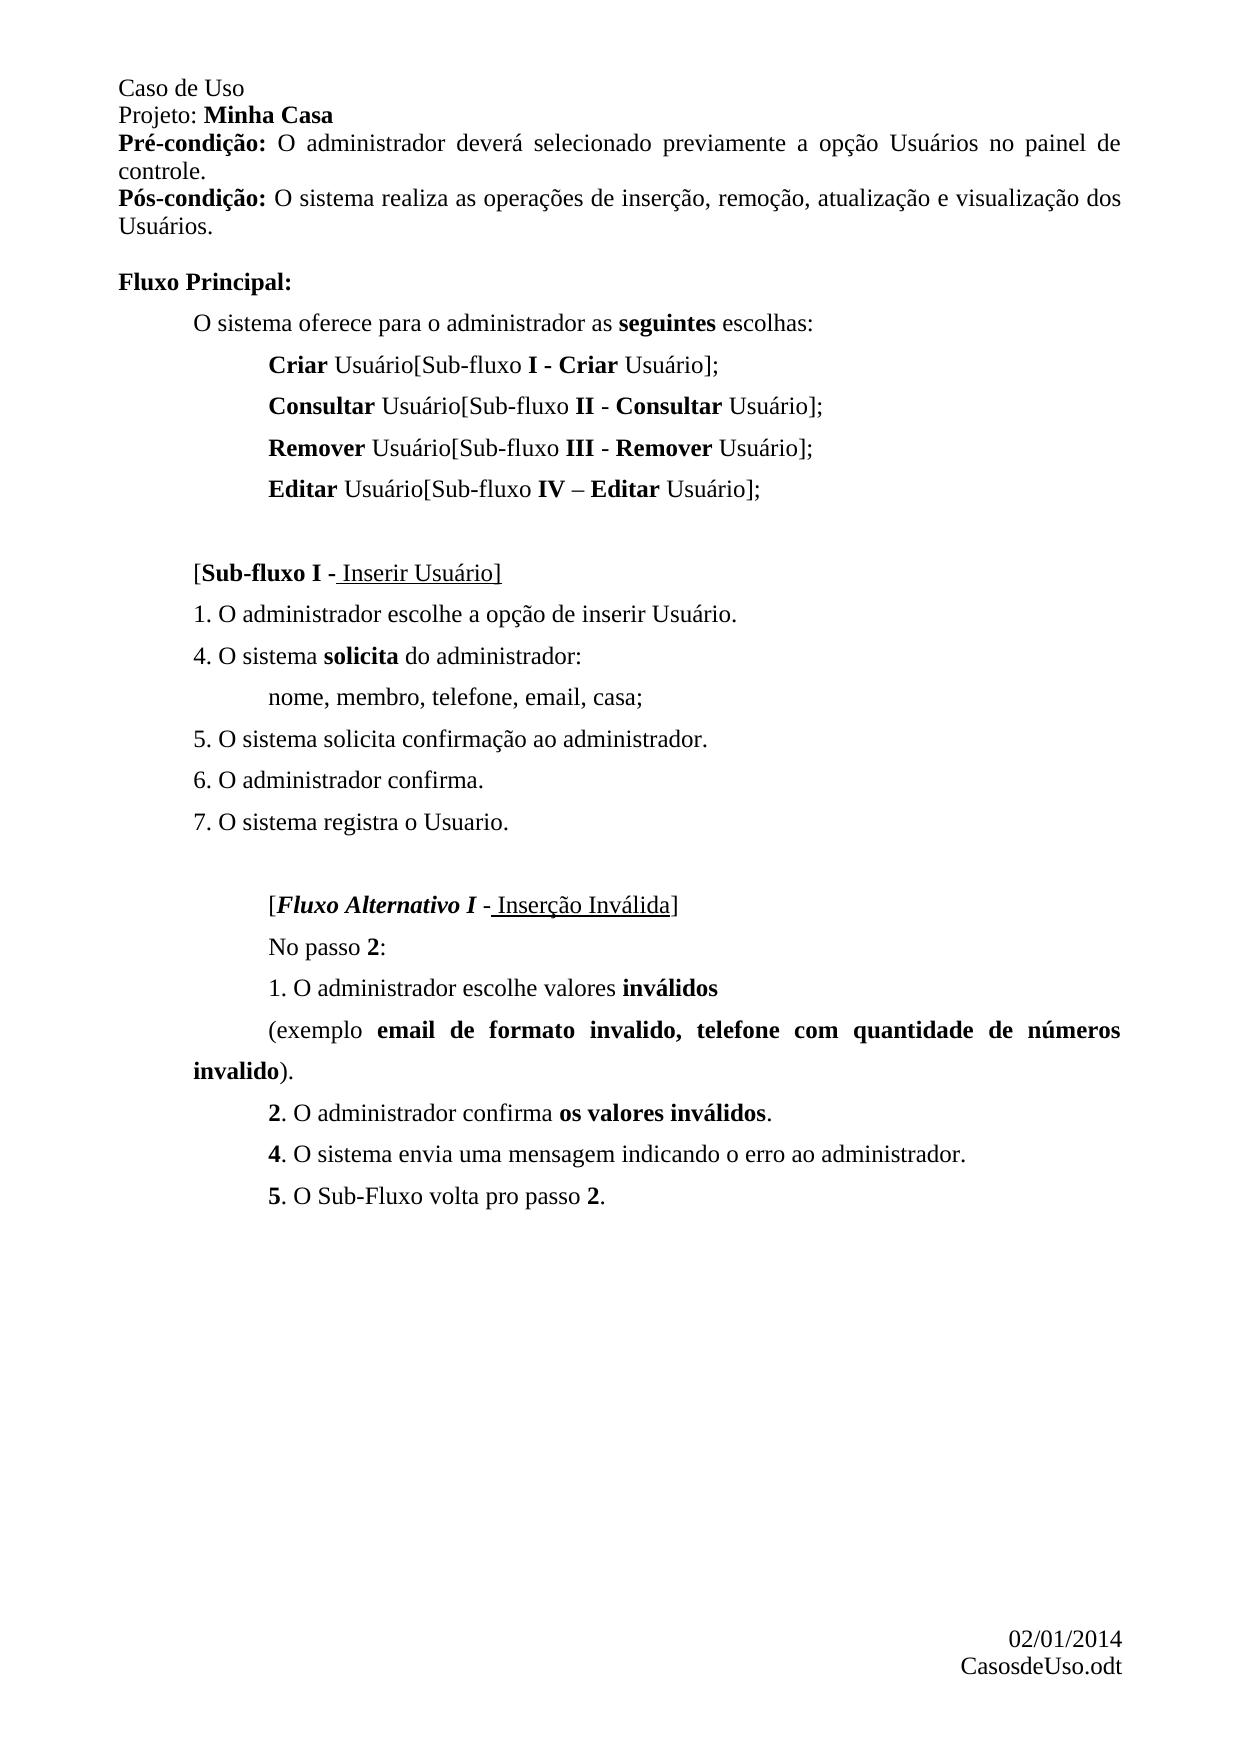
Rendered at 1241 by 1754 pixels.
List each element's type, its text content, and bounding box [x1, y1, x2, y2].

text Criar Usuário[Sub-fluxo I - Criar Usuário]; [118, 351, 1122, 378]
text 4. O sistema solicita do administrador: [118, 642, 1122, 669]
text Fluxo Principal: [118, 268, 1122, 295]
text Editar Usuário[Sub-fluxo IV – Editar Usuário]; [193, 476, 1122, 503]
text No passo 2: [193, 933, 1122, 960]
text Remover Usuário[Sub-fluxo III - Remover Usuário]; [193, 434, 1122, 462]
text 1. O administrador escolhe a opção de inserir Usuário. [118, 600, 1122, 628]
text 5. O sistema solicita confirmação ao administrador. [118, 725, 1122, 753]
text (exemplo email de formato invalido, telefone com quantidade de números invalido). [193, 1016, 1122, 1085]
text 7. O sistema registra o Usuario. [118, 808, 1122, 836]
text O sistema oferece para o administrador as seguintes escolhas: [118, 309, 1122, 337]
text 2. O administrador confirma os valores inválidos. [193, 1099, 1122, 1127]
text Consultar Usuário[Sub-fluxo II - Consultar Usuário]; [193, 392, 1122, 420]
text Pós-condição: O sistema realiza as operações de inserção, remoção, atualização e visualização dos Usuários. [118, 184, 1122, 240]
text 1. O administrador escolhe valores inválidos [193, 974, 1122, 1002]
text 4. O sistema envia uma mensagem indicando o erro ao administrador. [193, 1141, 1122, 1168]
text 6. O administrador confirma. [118, 766, 1122, 794]
text nome, membro, telefone, email, casa; [268, 683, 1122, 711]
text 5. O Sub-Fluxo volta pro passo 2. [193, 1182, 1122, 1210]
text [Sub-fluxo I - Inserir Usuário] [118, 559, 1122, 586]
text Pré-condição: O administrador deverá selecionado previamente a opção Usuários no painel de controle. [118, 129, 1122, 184]
text [Fluxo Alternativo I - Inserção Inválida] [193, 891, 1122, 919]
